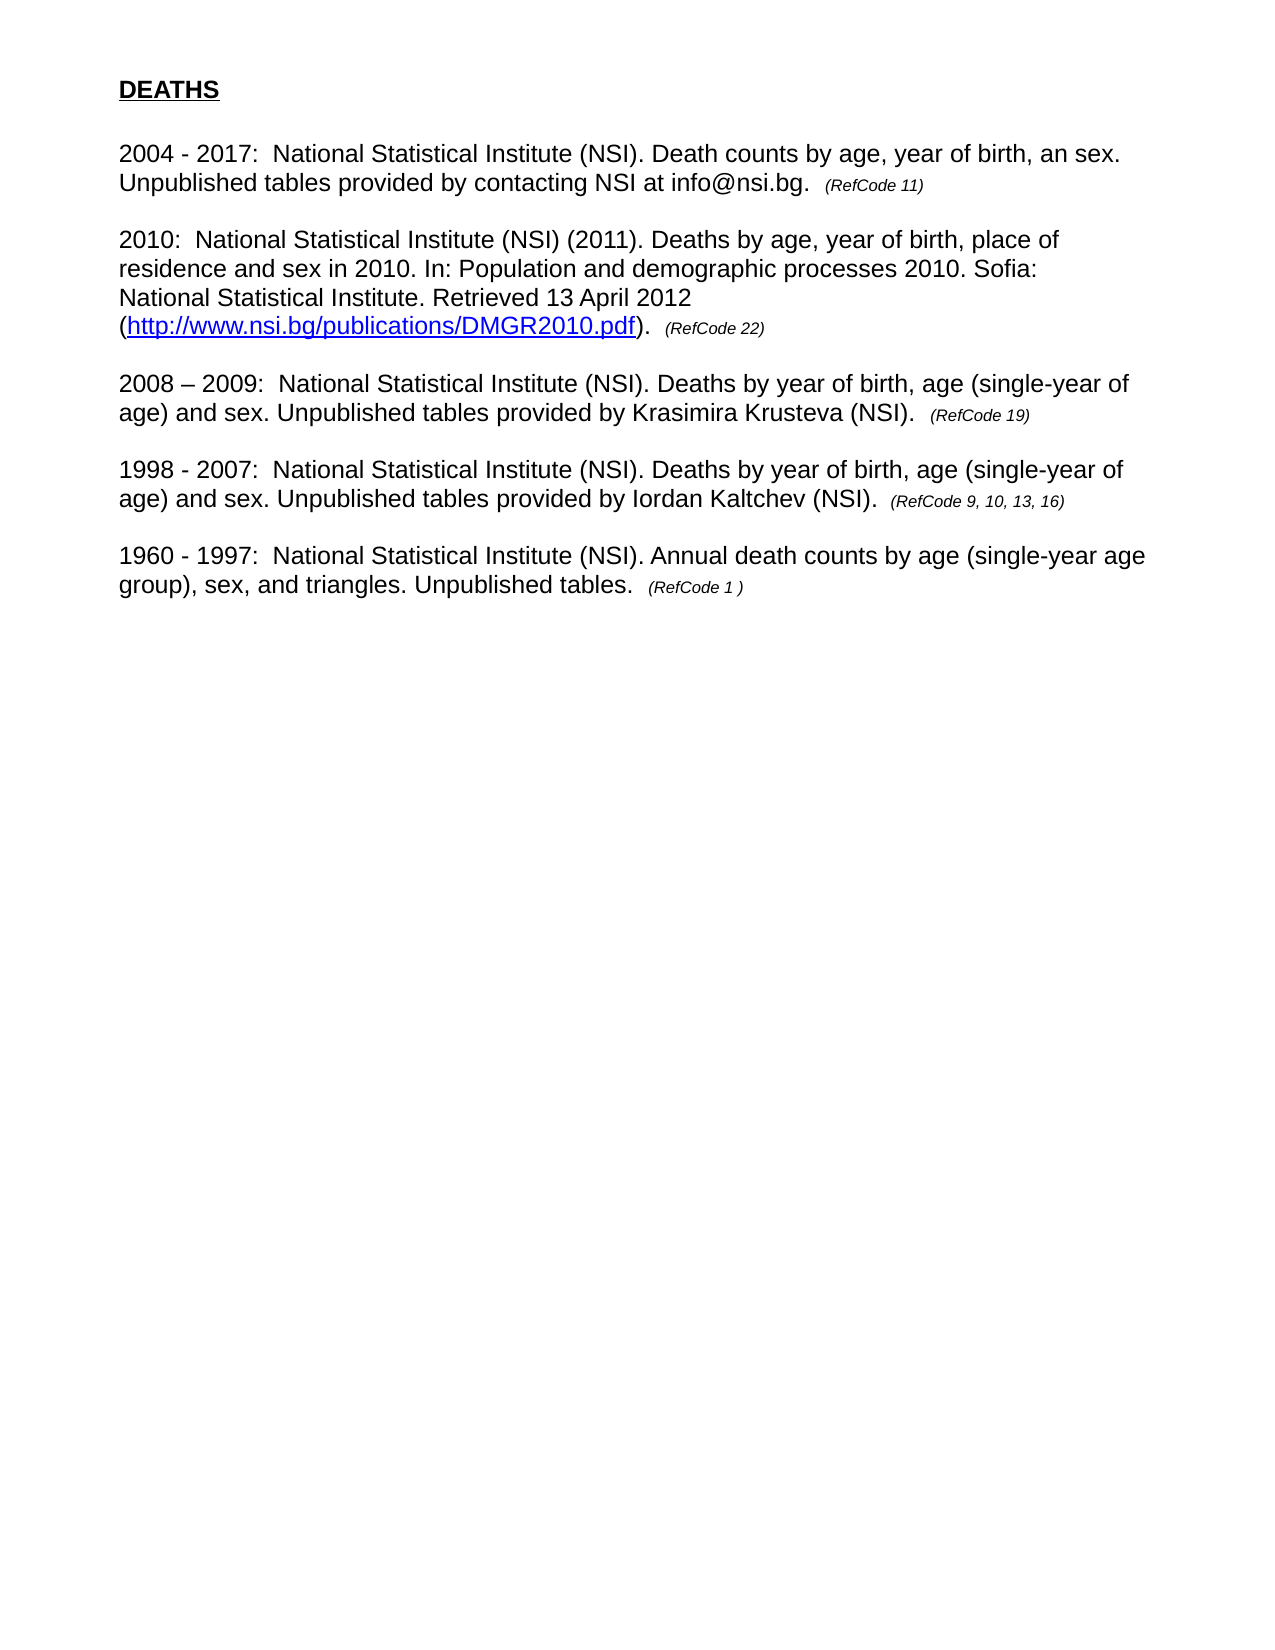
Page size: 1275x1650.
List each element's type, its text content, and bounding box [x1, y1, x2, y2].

text National Statistical Institute. Retrieved 13 April 2012 (http://www.nsi.bg/publications/DMGR2010.pdf). (RefCode 22) [118, 282, 1156, 340]
text 2010: National Statistical Institute (NSI) (2011). Deaths by age, year of birth, place of [118, 225, 1156, 254]
subtitle dEATHS [118, 75, 1156, 104]
text residence and sex in 2010. In: Population and demographic processes 2010. Sofia: [118, 254, 1156, 282]
text 2004 - 2017: National Statistical Institute (NSI). Death counts by age, year of birth, an sex. Unpublished tables provided by contacting NSI at info@nsi.bg. (RefCode 11) [118, 139, 1156, 196]
text 1960 - 1997: National Statistical Institute (NSI). Annual death counts by age (single-year age group), sex, and triangles. Unpublished tables. (RefCode 1 ) [118, 541, 1156, 599]
text 1998 - 2007: National Statistical Institute (NSI). Deaths by year of birth, age (single-year of age) and sex. Unpublished tables provided by Iordan Kaltchev (NSI). (RefCode 9, 10, 13, 16) [118, 455, 1156, 512]
text 2008 – 2009: National Statistical Institute (NSI). Deaths by year of birth, age (single-year of age) and sex. Unpublished tables provided by Krasimira Krusteva (NSI). (RefCode 19) [118, 369, 1156, 426]
